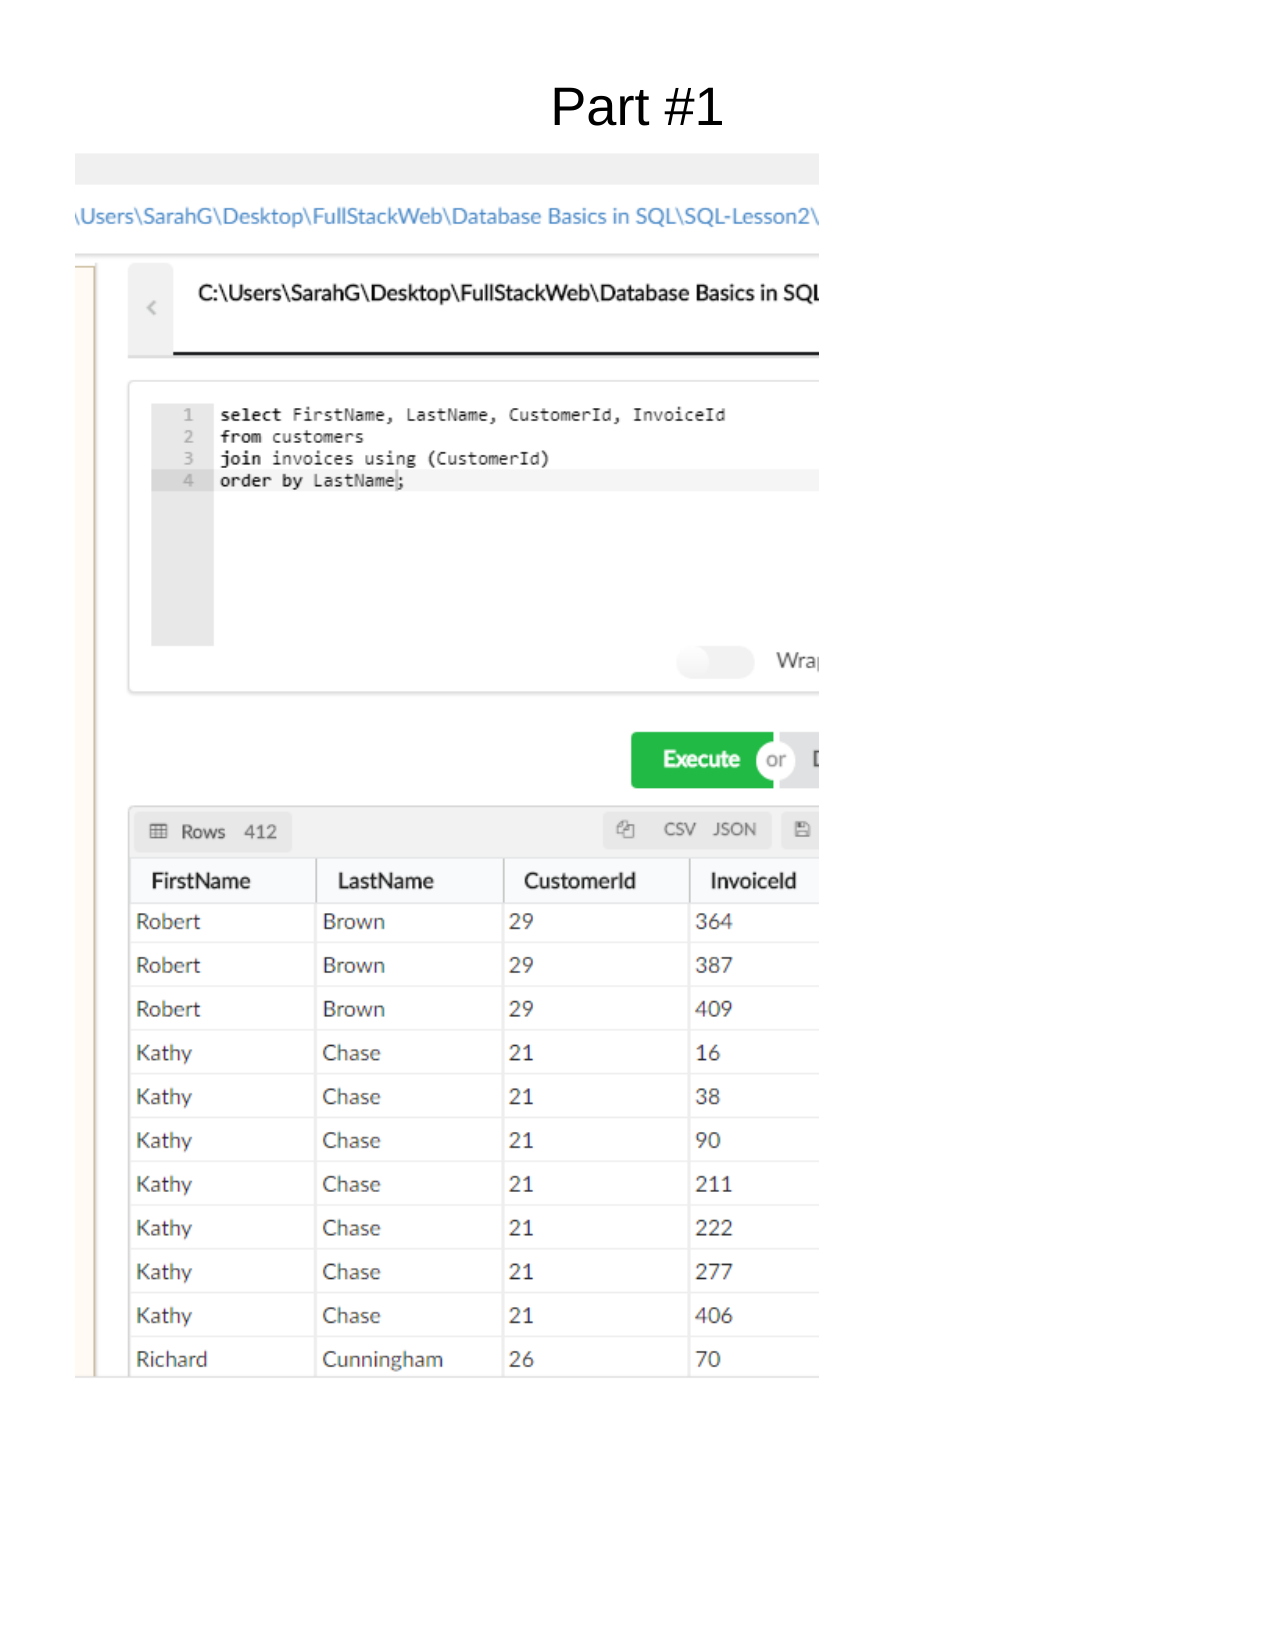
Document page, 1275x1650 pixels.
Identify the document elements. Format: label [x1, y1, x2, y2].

picture [75, 150, 819, 1389]
